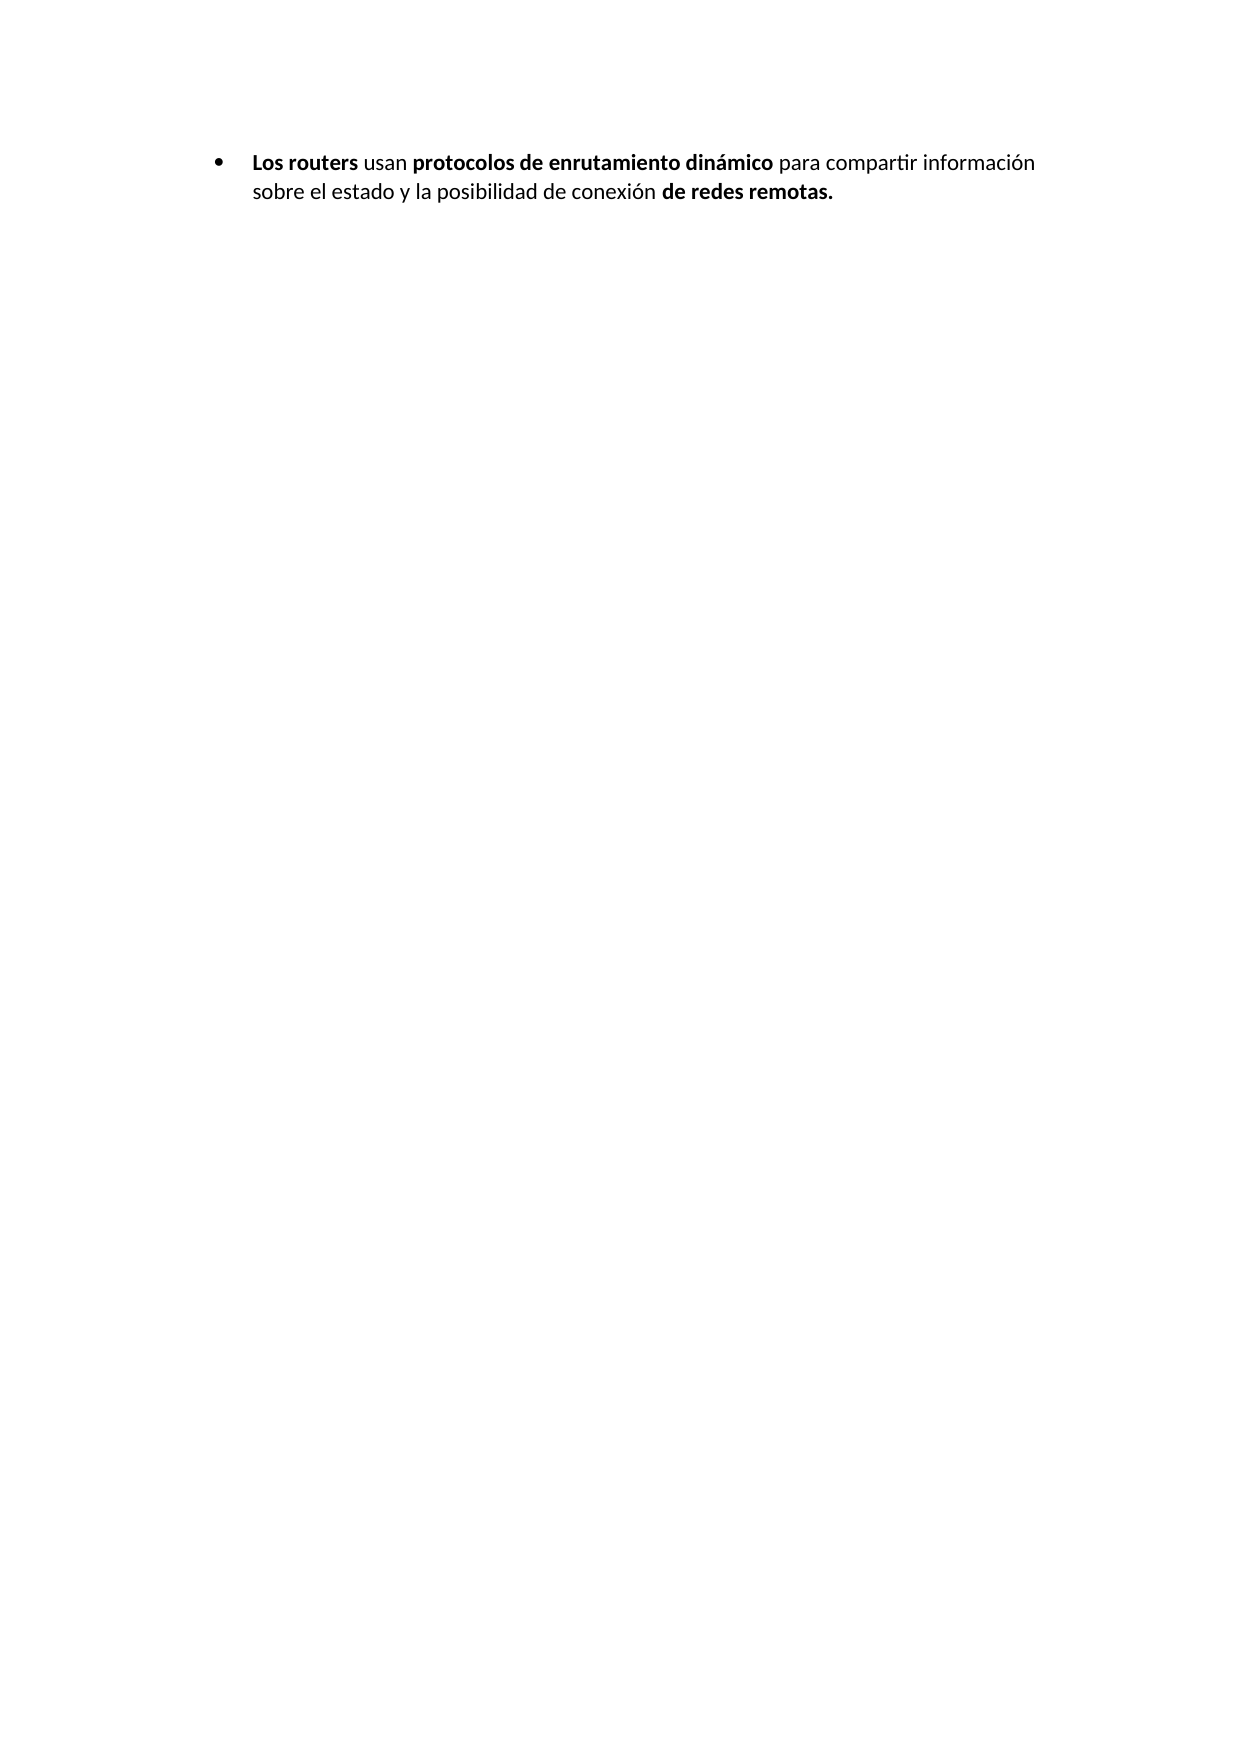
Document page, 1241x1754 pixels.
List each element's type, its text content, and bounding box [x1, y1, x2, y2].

list Los routers usan protocolos de enrutamiento dinámico para compartir información sobre el estado y la posibilidad de conexión de redes remotas. [215, 148, 1063, 206]
